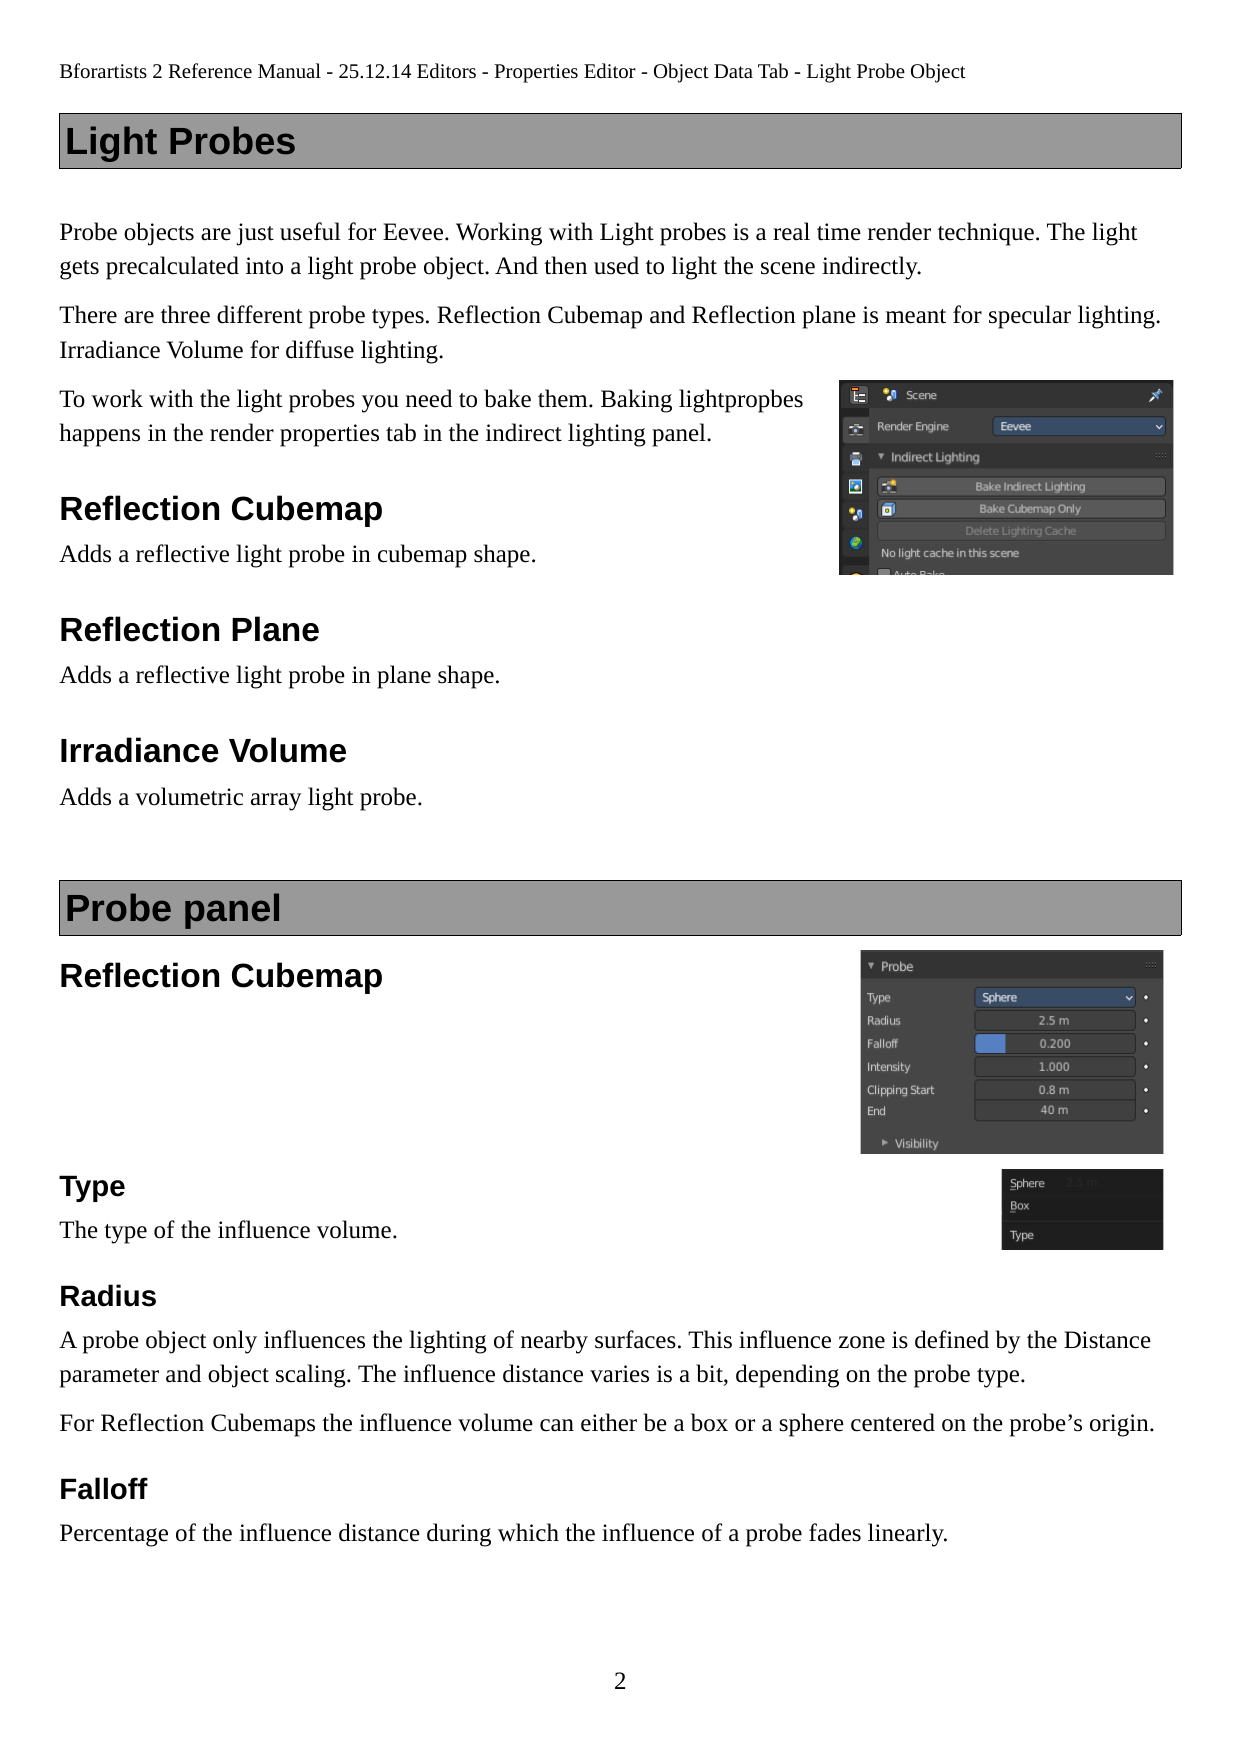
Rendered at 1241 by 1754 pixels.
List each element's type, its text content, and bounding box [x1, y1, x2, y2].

table_header Light Probes [60, 114, 1181, 168]
text There are three different probe types. Reflection Cubemap and Reflection plane is meant for specular lighting. Irradiance Volume for diffuse lighting. [59, 301, 1181, 364]
subtitle Radius [59, 1279, 1181, 1312]
text Probe objects are just useful for Eevee. Working with Light probes is a real time render technique. The light gets precalculated into a light probe object. And then used to light the scene indirectly. [59, 217, 1181, 280]
text The type of the influence volume. [59, 1215, 1001, 1244]
picture [839, 380, 1174, 575]
subtitle Reflection Cubemap [59, 488, 839, 527]
text Adds a volumetric array light probe. [59, 782, 1181, 810]
table_header Probe panel [60, 881, 1181, 935]
subtitle Reflection Plane [59, 609, 1181, 648]
text A probe object only influences the lighting of nearby surfaces. This influence zone is defined by the Distance parameter and object scaling. The influence distance varies is a bit, depending on the probe type. [59, 1325, 1181, 1388]
subtitle Irradiance Volume [59, 731, 1181, 769]
text For Reflection Cubemaps the influence volume can either be a box or a sphere centered on the probe’s origin. [59, 1408, 1181, 1437]
text To work with the light probes you need to bake them. Baking lightpropbes happens in the render properties tab in the indirect lighting panel. [59, 384, 839, 447]
picture [860, 950, 1164, 1154]
text Adds a reflective light probe in cubemap shape. [59, 539, 839, 568]
subtitle [1164, 956, 1181, 994]
subtitle Type [59, 1169, 1001, 1203]
subtitle [1164, 1169, 1181, 1203]
subtitle Falloff [59, 1472, 1181, 1506]
text Percentage of the influence distance during which the influence of a probe fades linearly. [59, 1518, 1181, 1547]
text Adds a reflective light probe in plane shape. [59, 661, 1181, 689]
subtitle Reflection Cubemap [59, 956, 860, 994]
picture [1001, 1169, 1164, 1250]
